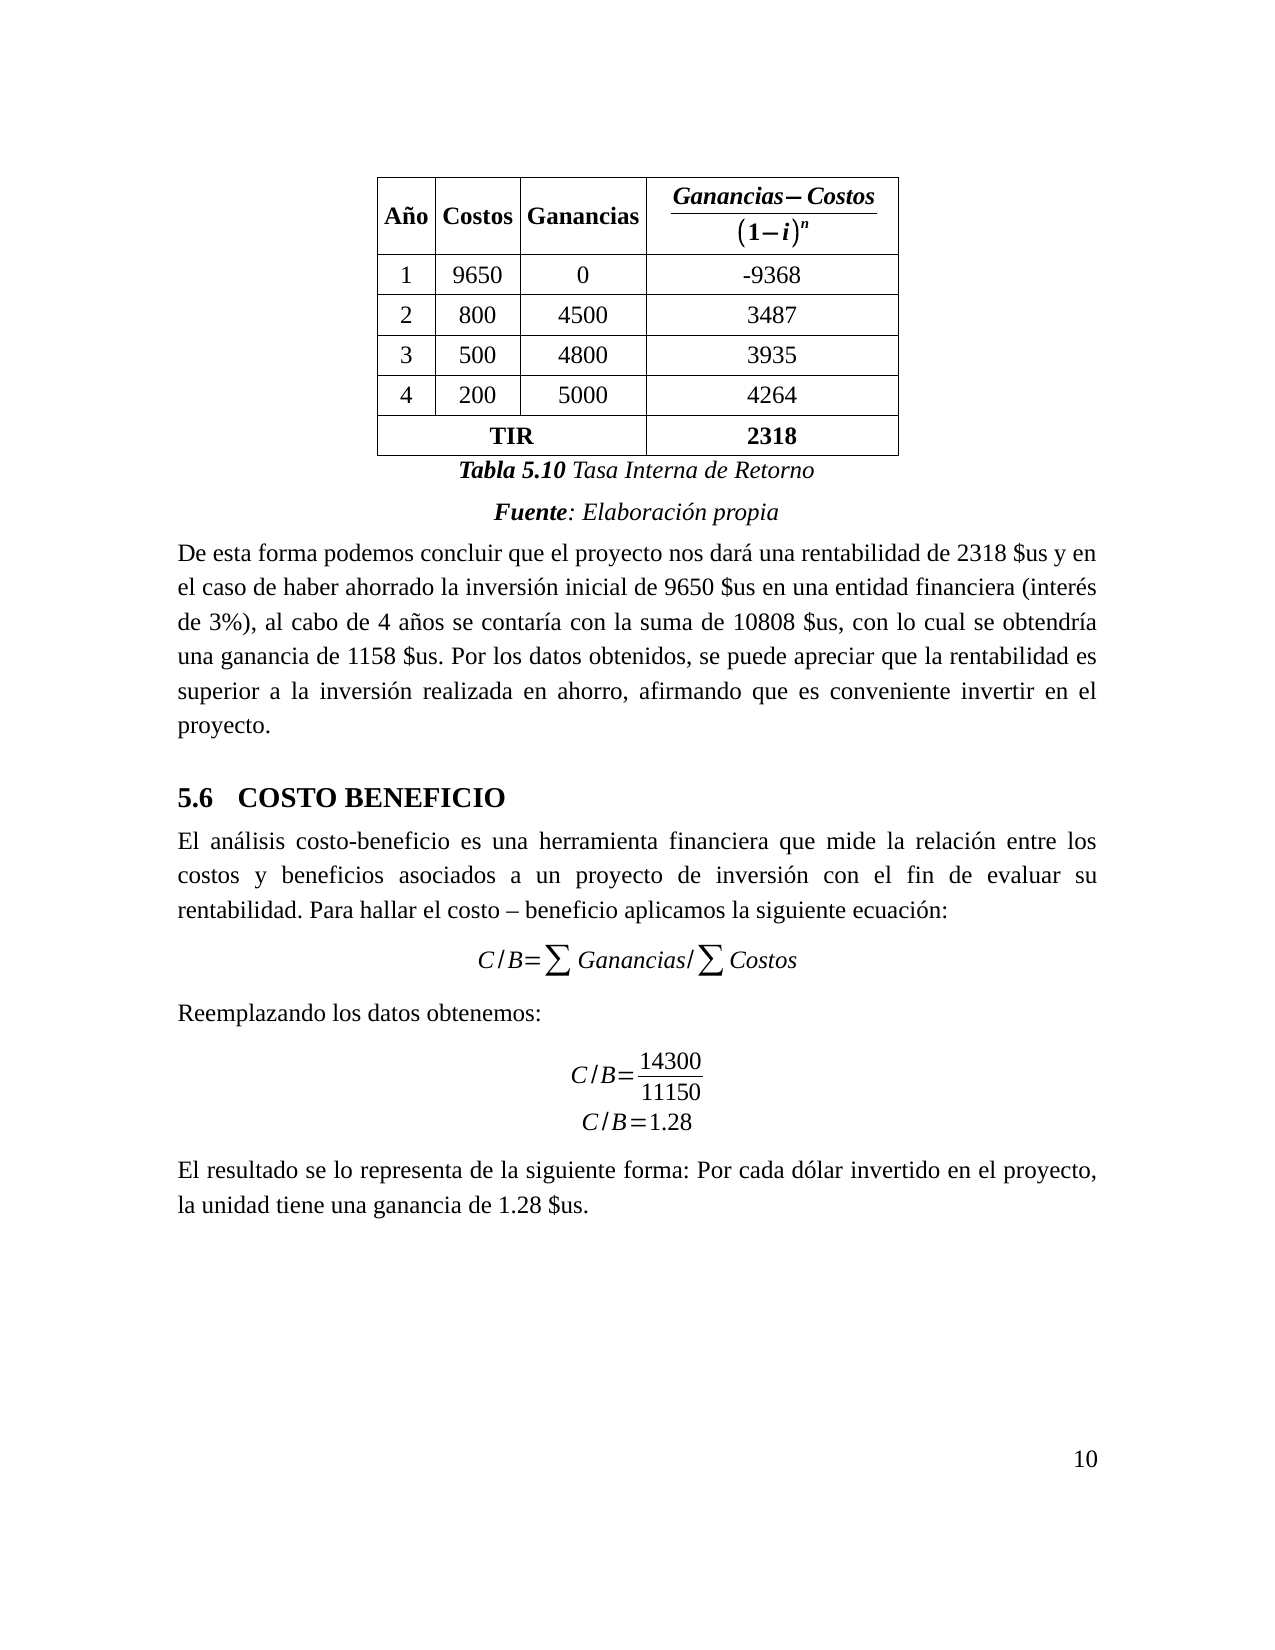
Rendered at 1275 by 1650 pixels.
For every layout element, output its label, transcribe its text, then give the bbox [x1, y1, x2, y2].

table_cell 2318 [647, 416, 898, 455]
table_cell 4 [378, 376, 435, 415]
subtitle COSTO BENEFICIO [177, 780, 1098, 813]
table_cell 0 [521, 255, 646, 294]
text Fuente: Elaboración propia [177, 497, 1098, 525]
table_cell 9650 [436, 255, 520, 294]
table_cell 3 [378, 336, 435, 375]
table_header Costos [436, 178, 520, 254]
text El resultado se lo representa de la siguiente forma: Por cada dólar invertido en el proyecto, la unidad tiene una ganancia de 1.28 $us. [177, 1155, 1098, 1219]
table_cell 200 [436, 376, 520, 415]
table_header Ganancias [521, 178, 646, 254]
table_cell TIR [378, 416, 646, 455]
text Tabla 5.10 Tasa Interna de Retorno [177, 456, 1098, 484]
table_cell 800 [436, 295, 520, 334]
table_cell 5000 [521, 376, 646, 415]
table_cell 500 [436, 336, 520, 375]
table_cell 4800 [521, 336, 646, 375]
table_cell 4264 [647, 376, 898, 415]
table_cell 3935 [647, 336, 898, 375]
table_header Año [378, 178, 435, 254]
table_cell 3487 [647, 295, 898, 334]
text El análisis costo-beneficio es una herramienta financiera que mide la relación entre los costos y beneficios asociados a un proyecto de inversión con el fin de evaluar su rentabilidad. Para hallar el costo – beneficio aplicamos la siguiente ecuación: [177, 826, 1098, 923]
table_header [647, 178, 898, 254]
table_cell 2 [378, 295, 435, 334]
text De esta forma podemos concluir que el proyecto nos dará una rentabilidad de 2318 $us y en el caso de haber ahorrado la inversión inicial de 9650 $us en una entidad financiera (interés de 3%), al cabo de 4 años se contaría con la suma de 10808 $us, con lo cual se obtendría una ganancia de 1158 $us. Por los datos obtenidos, se puede apreciar que la rentabilidad es superior a la inversión realizada en ahorro, afirmando que es conveniente invertir en el proyecto. [177, 538, 1098, 739]
table_cell 1 [378, 255, 435, 294]
table_cell 4500 [521, 295, 646, 334]
table_cell -9368 [647, 255, 898, 294]
text Reemplazando los datos obtenemos: [177, 998, 1098, 1027]
